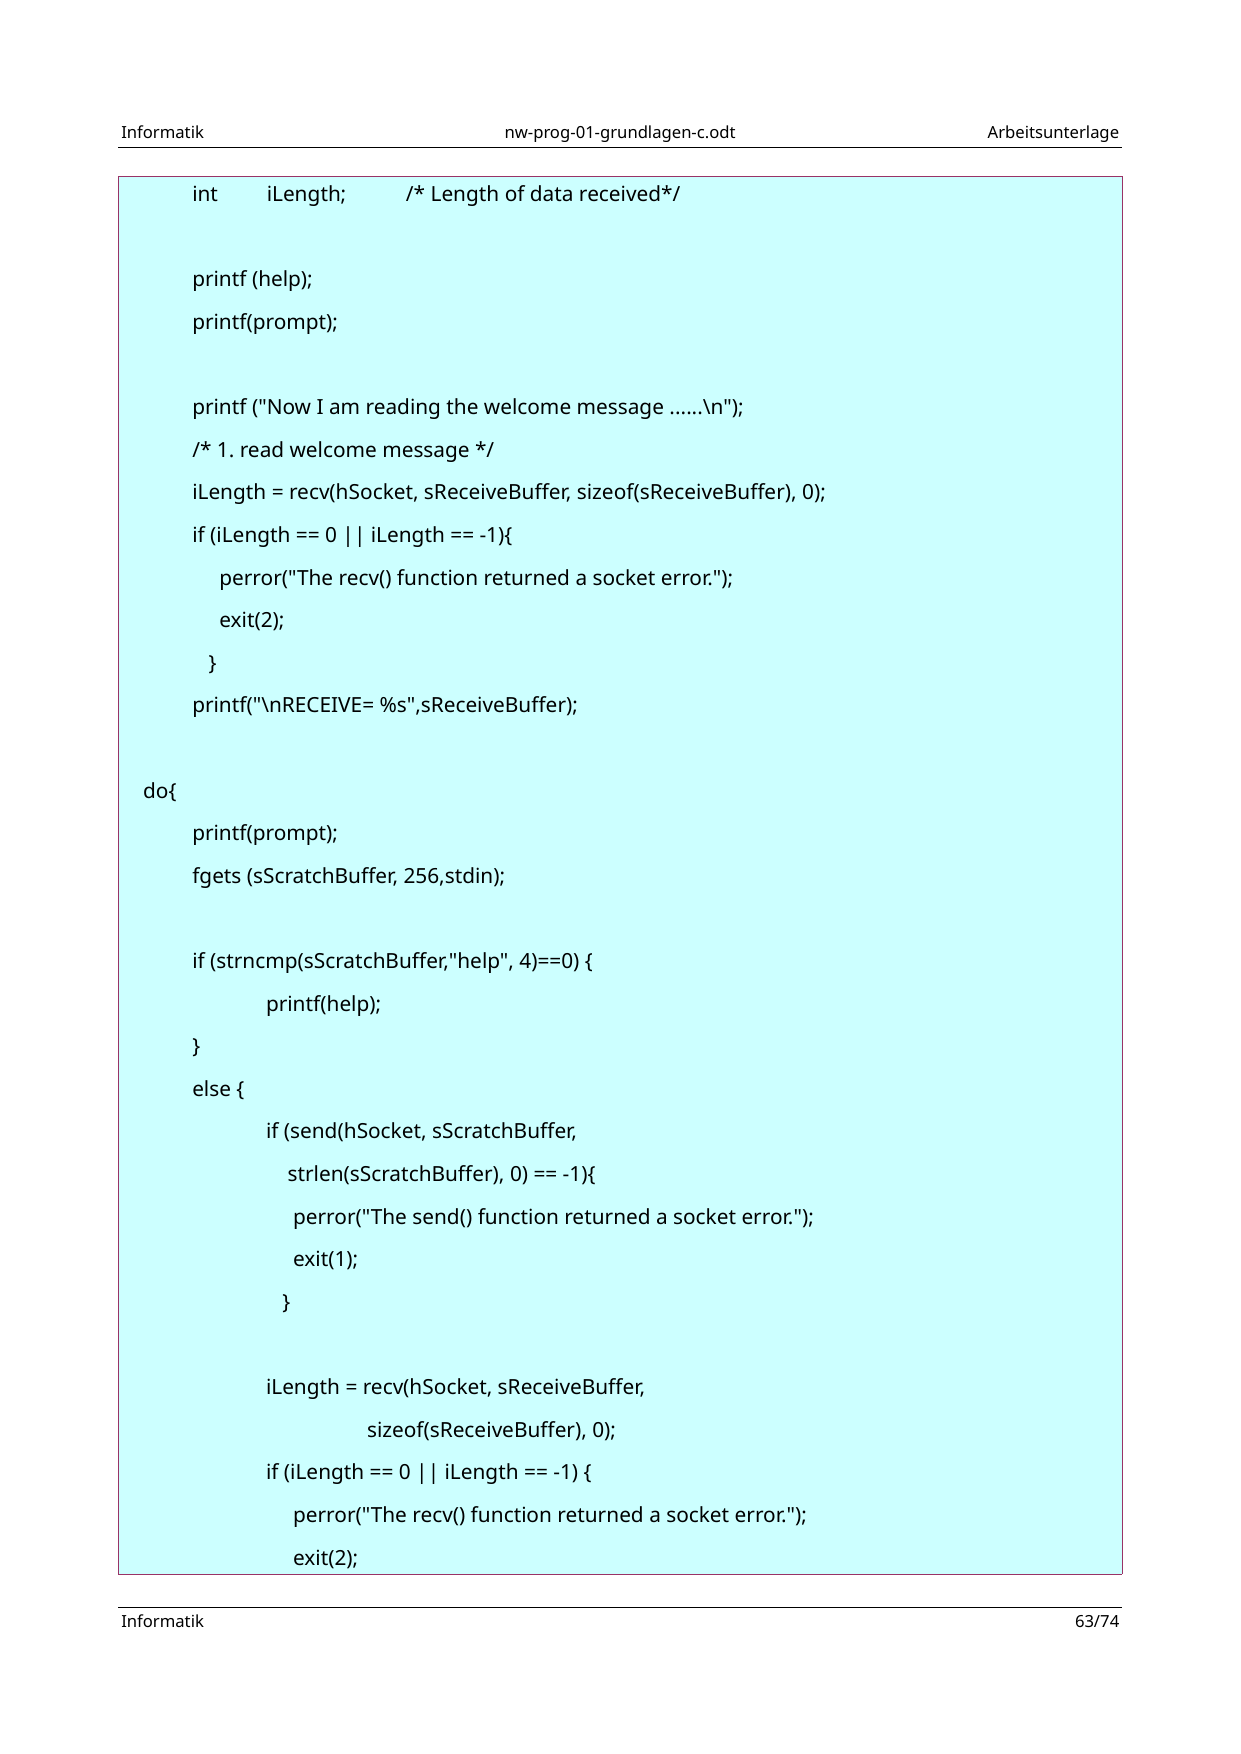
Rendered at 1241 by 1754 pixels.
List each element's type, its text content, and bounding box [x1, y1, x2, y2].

text perror("The recv() function returned a socket error."); [119, 1497, 1122, 1528]
text /* 1. read welcome message */ [119, 432, 1122, 463]
text exit(2); [119, 1539, 1122, 1574]
text printf ("Now I am reading the welcome message ......\n"); [119, 389, 1122, 421]
text else { [119, 1071, 1122, 1102]
text sizeof(sReceiveBuffer), 0); [119, 1412, 1122, 1443]
text do{ [119, 773, 1122, 804]
text iLength = recv(hSocket, sReceiveBuffer, sizeof(sReceiveBuffer), 0); [119, 474, 1122, 506]
text printf(prompt); [119, 304, 1122, 336]
text printf(prompt); [119, 815, 1122, 847]
text exit(2); [119, 602, 1122, 634]
text } [119, 1284, 1122, 1315]
text if (send(hSocket, sScratchBuffer, [119, 1113, 1122, 1145]
text if (iLength == 0 || iLength == -1){ [119, 517, 1122, 548]
text exit(1); [119, 1241, 1122, 1273]
text iLength = recv(hSocket, sReceiveBuffer, [119, 1369, 1122, 1401]
text fgets (sScratchBuffer, 256,stdin); [119, 858, 1122, 889]
text printf(help); [119, 986, 1122, 1017]
text } [119, 645, 1122, 676]
text } [119, 1028, 1122, 1060]
text perror("The send() function returned a socket error."); [119, 1199, 1122, 1230]
text printf (help); [119, 261, 1122, 293]
text if (iLength == 0 || iLength == -1) { [119, 1454, 1122, 1486]
text strlen(sScratchBuffer), 0) == -1){ [119, 1156, 1122, 1188]
text if (strncmp(sScratchBuffer,"help", 4)==0) { [119, 943, 1122, 974]
text perror("The recv() function returned a socket error."); [119, 560, 1122, 591]
text printf("\nRECEIVE= %s",sReceiveBuffer); [119, 687, 1122, 719]
text int iLength; /* Length of data received*/ [119, 177, 1122, 208]
